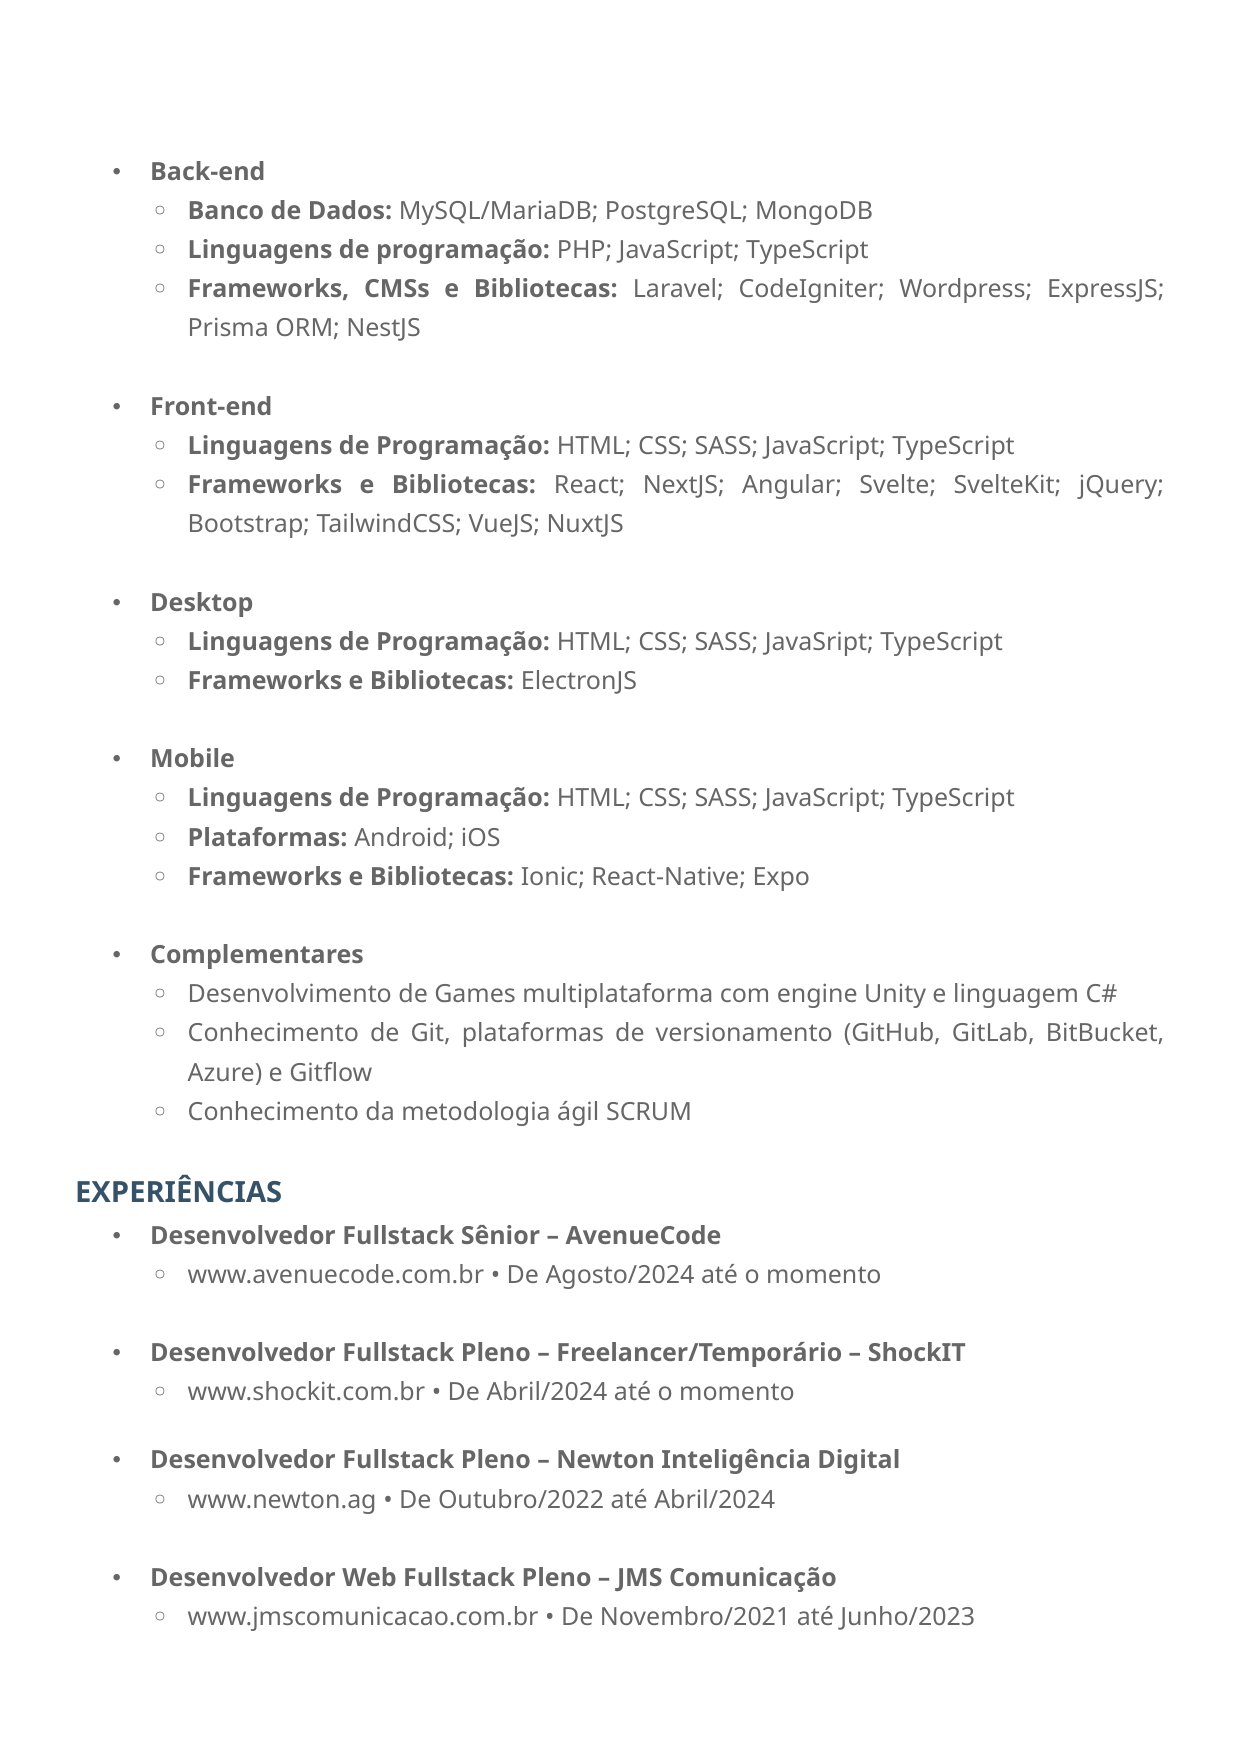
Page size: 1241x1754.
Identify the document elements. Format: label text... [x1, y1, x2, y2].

list Frameworks e Bibliotecas: Ionic; React-Native; Expo [150, 858, 1165, 892]
list Desktop [112, 584, 1165, 618]
list Linguagens de Programação: HTML; CSS; SASS; JavaScript; TypeScript [150, 780, 1165, 814]
list Conhecimento da metodologia ágil SCRUM [150, 1093, 1165, 1127]
list Desenvolvedor Fullstack Pleno – Newton Inteligência Digital [112, 1442, 1165, 1476]
list Desenvolvedor Fullstack Sênior – AvenueCode [112, 1217, 1165, 1251]
list Frameworks, CMSs e Bibliotecas: Laravel; CodeIgniter; Wordpress; ExpressJS; Prisma ORM; NestJS [150, 271, 1165, 344]
list www.newton.ag • De Outubro/2022 até Abril/2024 [150, 1481, 1165, 1515]
list Complementares [112, 937, 1165, 971]
list Mobile [112, 741, 1165, 775]
list Linguagens de Programação: HTML; CSS; SASS; JavaSript; TypeScript [150, 623, 1165, 657]
list Frameworks e Bibliotecas: ElectronJS [150, 662, 1165, 697]
list www.jmscomunicacao.com.br • De Novembro/2021 até Junho/2023 [150, 1599, 1165, 1633]
list Conhecimento de Git, plataformas de versionamento (GitHub, GitLab, BitBucket, Azure) e Gitflow [150, 1015, 1165, 1088]
list Linguagens de Programação: HTML; CSS; SASS; JavaScript; TypeScript [150, 427, 1165, 462]
list Desenvolvimento de Games multiplataforma com engine Unity e linguagem C# [150, 976, 1165, 1010]
list Frameworks e Bibliotecas: React; NextJS; Angular; Svelte; SvelteKit; jQuery; Bootstrap; TailwindCSS; VueJS; NuxtJS [150, 467, 1165, 540]
list Front-end [112, 388, 1165, 422]
list Linguagens de programação: PHP; JavaScript; TypeScript [150, 232, 1165, 266]
list Banco de Dados: MySQL/MariaDB; PostgreSQL; MongoDB [150, 192, 1165, 227]
list www.shockit.com.br • De Abril/2024 até o momento [150, 1374, 1165, 1408]
list Desenvolvedor Fullstack Pleno – Freelancer/Temporário – ShockIT [112, 1335, 1165, 1369]
list Desenvolvedor Web Fullstack Pleno – JMS Comunicação [112, 1559, 1165, 1594]
list www.avenuecode.com.br • De Agosto/2024 até o momento [150, 1256, 1165, 1291]
list Plataformas: Android; iOS [150, 819, 1165, 853]
text EXPERIÊNCIAS [75, 1172, 1165, 1211]
list Back-end [112, 153, 1165, 187]
